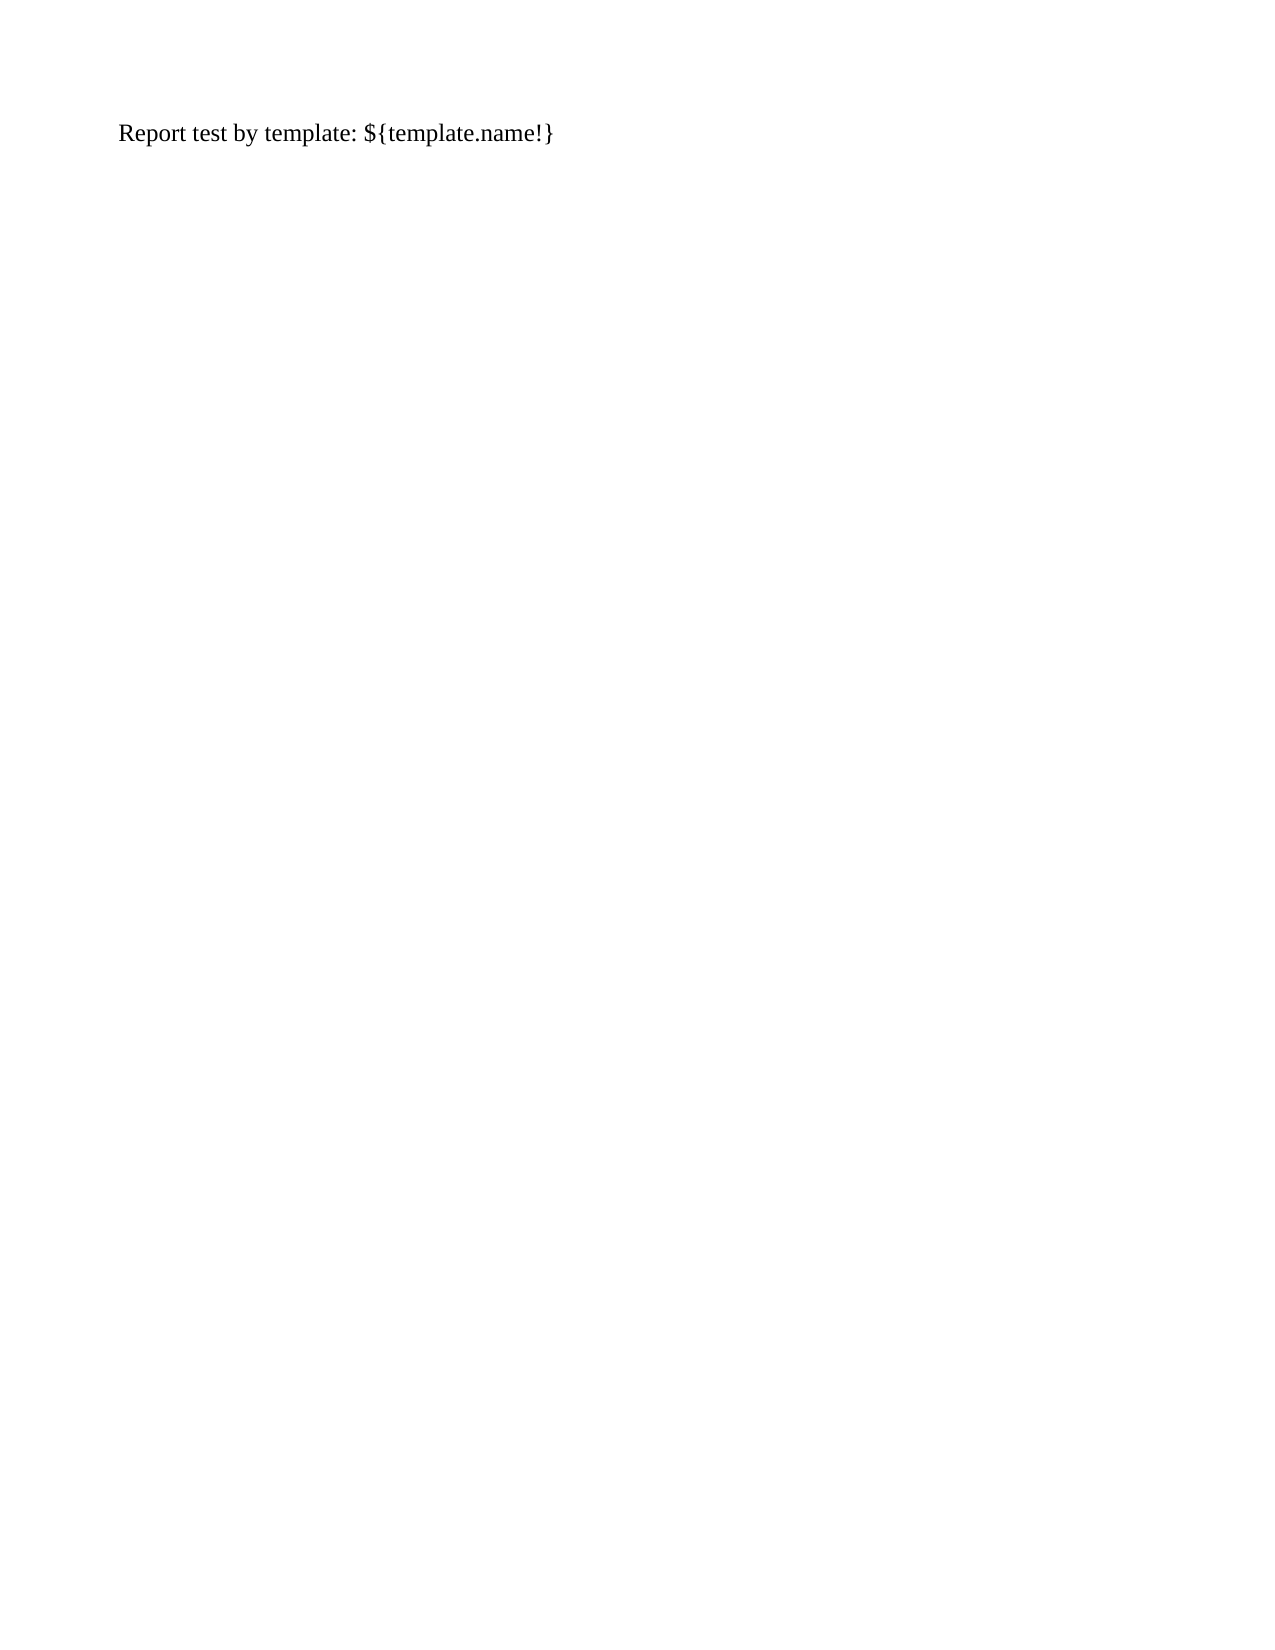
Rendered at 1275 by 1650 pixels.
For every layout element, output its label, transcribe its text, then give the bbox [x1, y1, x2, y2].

text Report test by template: ${template.name!} [118, 118, 1157, 147]
